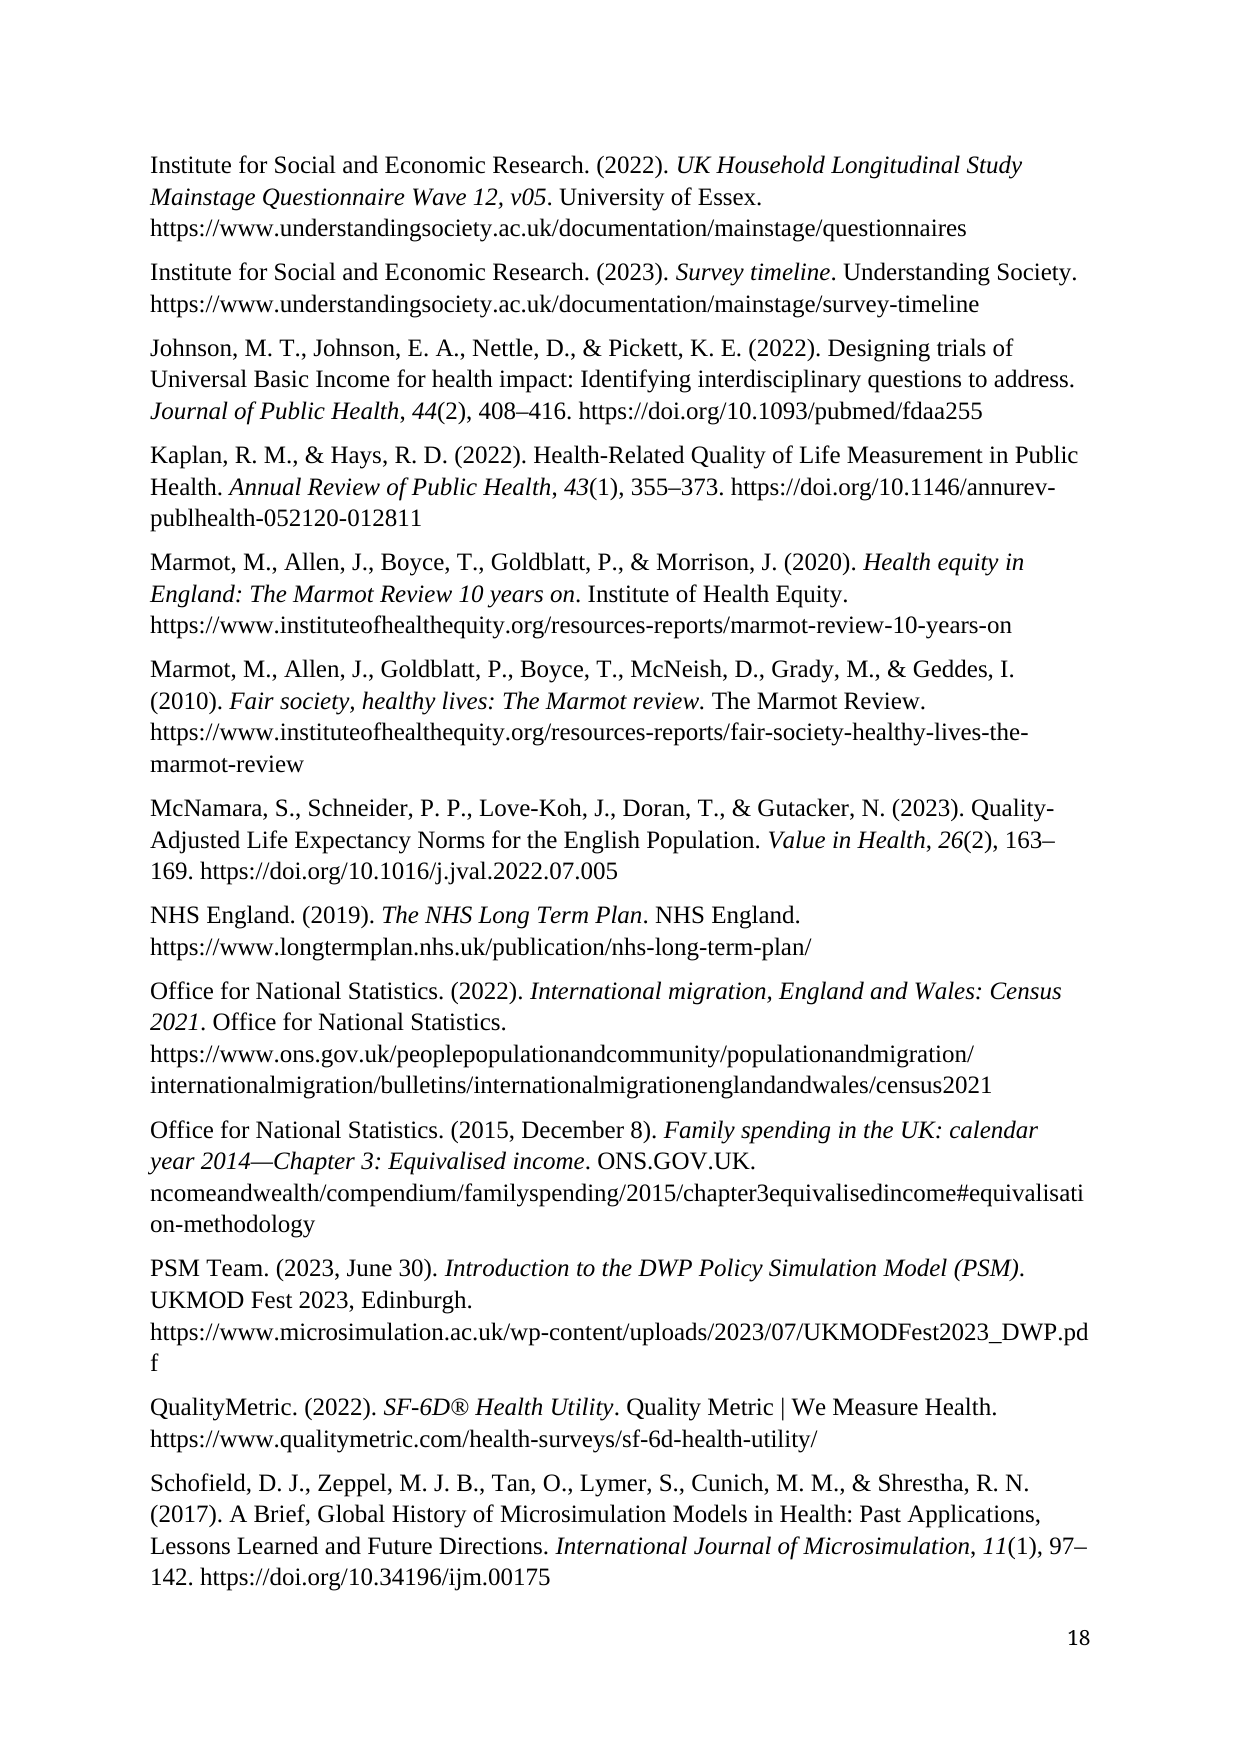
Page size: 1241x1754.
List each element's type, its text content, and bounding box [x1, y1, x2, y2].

text Johnson, M. T., Johnson, E. A., Nettle, D., & Pickett, K. E. (2022). Designing trials of Universal Basic Income for health impact: Identifying interdisciplinary questions to address. Journal of Public Health, 44(2), 408–416. https://doi.org/10.1093/pubmed/fdaa255 [150, 333, 1090, 425]
text Institute for Social and Economic Research. (2023). Survey timeline. Understanding Society. https://www.understandingsociety.ac.uk/documentation/mainstage/survey-timeline [150, 257, 1090, 317]
text NHS England. (2019). The NHS Long Term Plan. NHS England. https://www.longtermplan.nhs.uk/publication/nhs-long-term-plan/ [150, 900, 1090, 961]
text Office for National Statistics. (2015, December 8). Family spending in the UK: calendar year 2014—Chapter 3: Equivalised income. ONS.GOV.UK. ncomeandwealth/compendium/familyspending/2015/chapter3equivalisedincome#equivalisation-methodology [150, 1115, 1090, 1238]
text Office for National Statistics. (2022). International migration, England and Wales: Census 2021. Office for National Statistics. https://www.ons.gov.uk/peoplepopulationandcommunity/populationandmigration/internationalmigration/bulletins/internationalmigrationenglandandwales/census2021 [150, 976, 1090, 1099]
text Institute for Social and Economic Research. (2022). UK Household Longitudinal Study Mainstage Questionnaire Wave 12, v05. University of Essex. https://www.understandingsociety.ac.uk/documentation/mainstage/questionnaires [150, 150, 1090, 242]
text PSM Team. (2023, June 30). Introduction to the DWP Policy Simulation Model (PSM). UKMOD Fest 2023, Edinburgh. https://www.microsimulation.ac.uk/wp-content/uploads/2023/07/UKMODFest2023_DWP.pdf [150, 1253, 1090, 1377]
text Schofield, D. J., Zeppel, M. J. B., Tan, O., Lymer, S., Cunich, M. M., & Shrestha, R. N. (2017). A Brief, Global History of Microsimulation Models in Health: Past Applications, Lessons Learned and Future Directions. International Journal of Microsimulation, 11(1), 97–142. https://doi.org/10.34196/ijm.00175 [150, 1468, 1090, 1591]
text Marmot, M., Allen, J., Boyce, T., Goldblatt, P., & Morrison, J. (2020). Health equity in England: The Marmot Review 10 years on. Institute of Health Equity. https://www.instituteofhealthequity.org/resources-reports/marmot-review-10-years-on [150, 547, 1090, 639]
text McNamara, S., Schneider, P. P., Love-Koh, J., Doran, T., & Gutacker, N. (2023). Quality-Adjusted Life Expectancy Norms for the English Population. Value in Health, 26(2), 163–169. https://doi.org/10.1016/j.jval.2022.07.005 [150, 793, 1090, 885]
text Kaplan, R. M., & Hays, R. D. (2022). Health-Related Quality of Life Measurement in Public Health. Annual Review of Public Health, 43(1), 355–373. https://doi.org/10.1146/annurev-publhealth-052120-012811 [150, 440, 1090, 532]
text Marmot, M., Allen, J., Goldblatt, P., Boyce, T., McNeish, D., Grady, M., & Geddes, I. (2010). Fair society, healthy lives: The Marmot review. The Marmot Review. https://www.instituteofhealthequity.org/resources-reports/fair-society-healthy-lives-the-marmot-review [150, 654, 1090, 778]
text QualityMetric. (2022). SF-6D® Health Utility. Quality Metric | We Measure Health. https://www.qualitymetric.com/health-surveys/sf-6d-health-utility/ [150, 1392, 1090, 1452]
